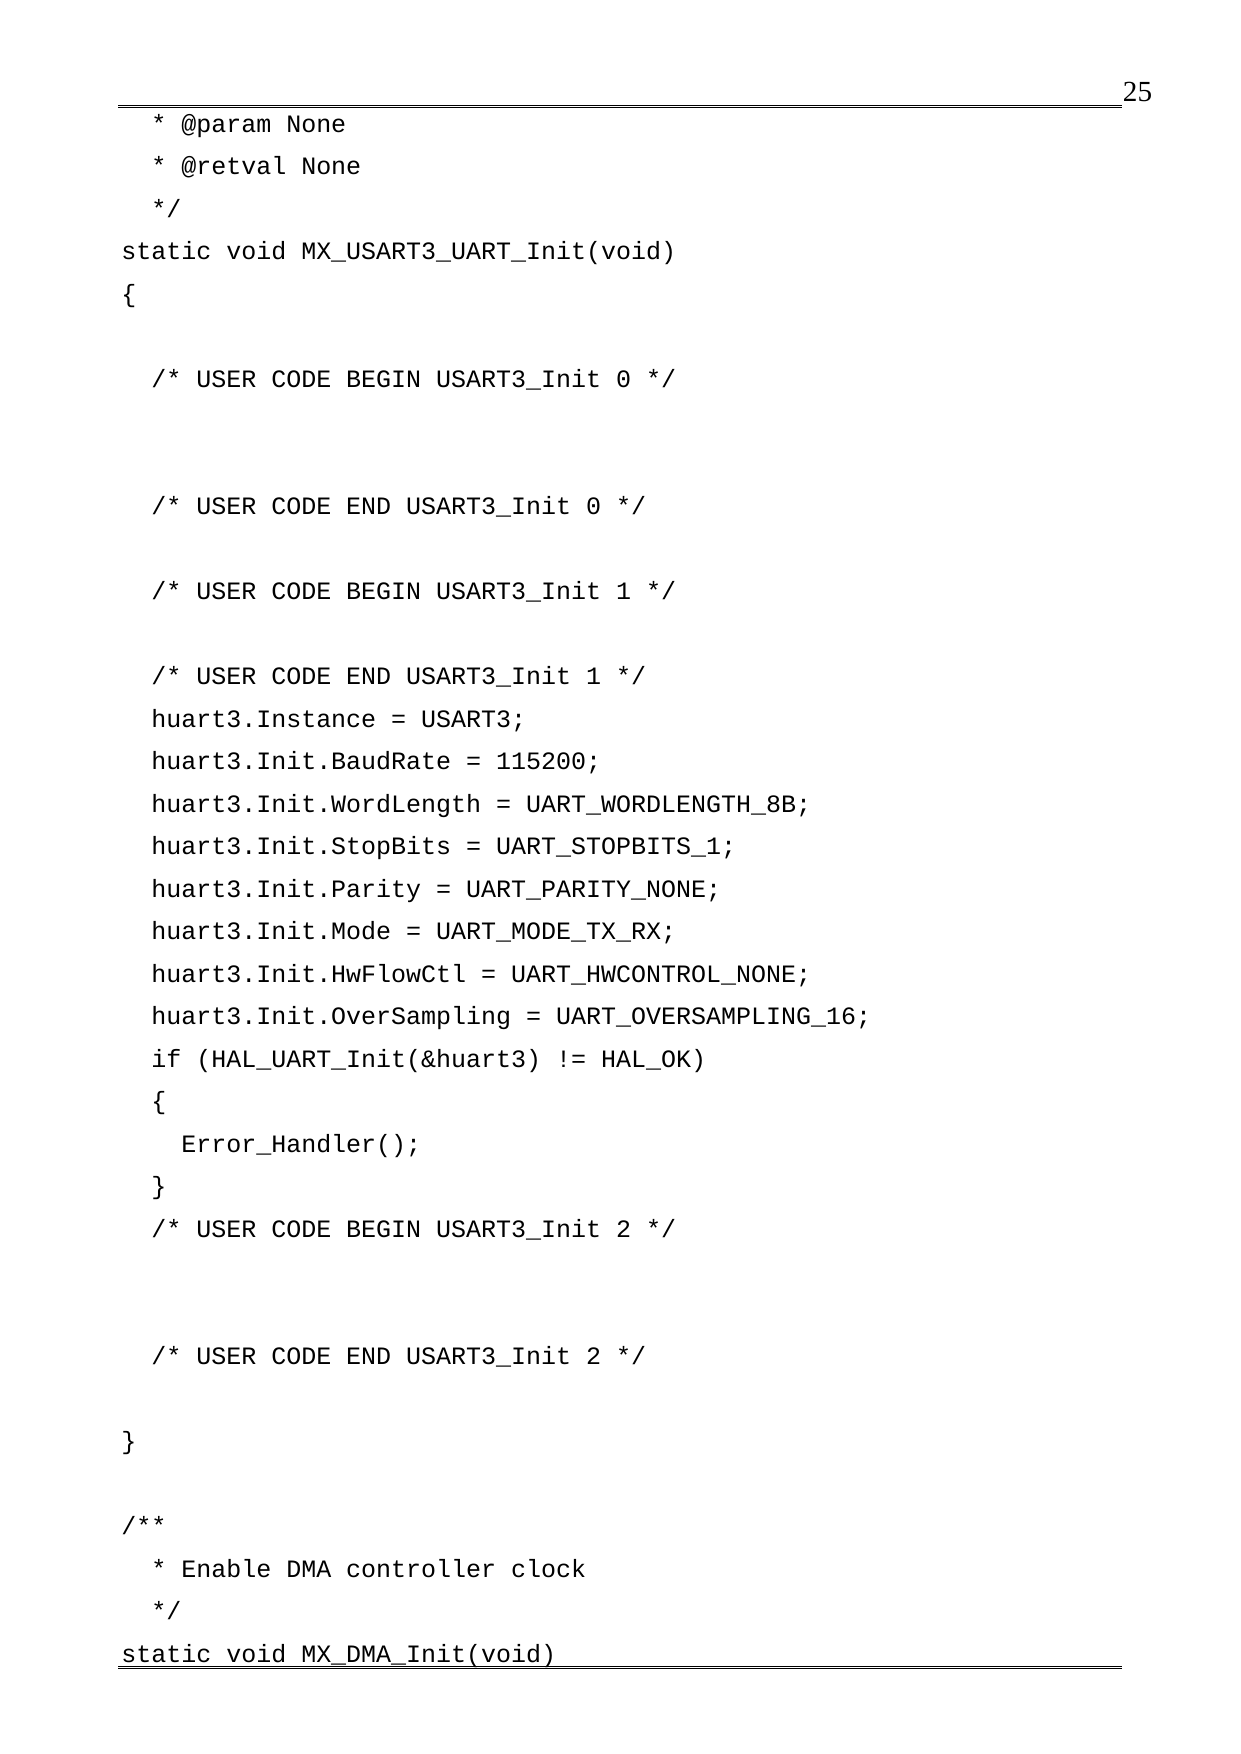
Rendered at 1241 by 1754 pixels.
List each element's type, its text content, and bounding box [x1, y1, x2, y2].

text Error_Handler(); [118, 1125, 1122, 1159]
text /* USER CODE BEGIN USART3_Init 0 */ [118, 360, 1122, 394]
text huart3.Init.StopBits = UART_STOPBITS_1; [118, 828, 1122, 862]
text } [118, 1423, 1122, 1457]
text huart3.Init.WordLength = UART_WORDLENGTH_8B; [118, 785, 1122, 819]
text huart3.Init.BaudRate = 115200; [118, 743, 1122, 777]
text static void MX_DMA_Init(void) [118, 1635, 1122, 1666]
text /** [118, 1508, 1122, 1542]
text /* USER CODE BEGIN USART3_Init 2 */ [118, 1210, 1122, 1244]
text /* USER CODE END USART3_Init 1 */ [118, 658, 1122, 692]
text */ [118, 190, 1122, 224]
text */ [118, 1593, 1122, 1627]
text /* USER CODE END USART3_Init 2 */ [118, 1338, 1122, 1372]
text /* USER CODE BEGIN USART3_Init 1 */ [118, 573, 1122, 607]
text { [118, 275, 1122, 309]
text huart3.Instance = USART3; [118, 700, 1122, 734]
text * @param None [118, 108, 1122, 139]
text static void MX_USART3_UART_Init(void) [118, 233, 1122, 267]
text * @retval None [118, 148, 1122, 182]
text /* USER CODE END USART3_Init 0 */ [118, 488, 1122, 522]
text { [118, 1083, 1122, 1117]
text if (HAL_UART_Init(&huart3) != HAL_OK) [118, 1040, 1122, 1074]
text huart3.Init.Mode = UART_MODE_TX_RX; [118, 913, 1122, 947]
text } [118, 1168, 1122, 1202]
text huart3.Init.OverSampling = UART_OVERSAMPLING_16; [118, 998, 1122, 1032]
text huart3.Init.Parity = UART_PARITY_NONE; [118, 870, 1122, 904]
text * Enable DMA controller clock [118, 1550, 1122, 1584]
text huart3.Init.HwFlowCtl = UART_HWCONTROL_NONE; [118, 955, 1122, 989]
